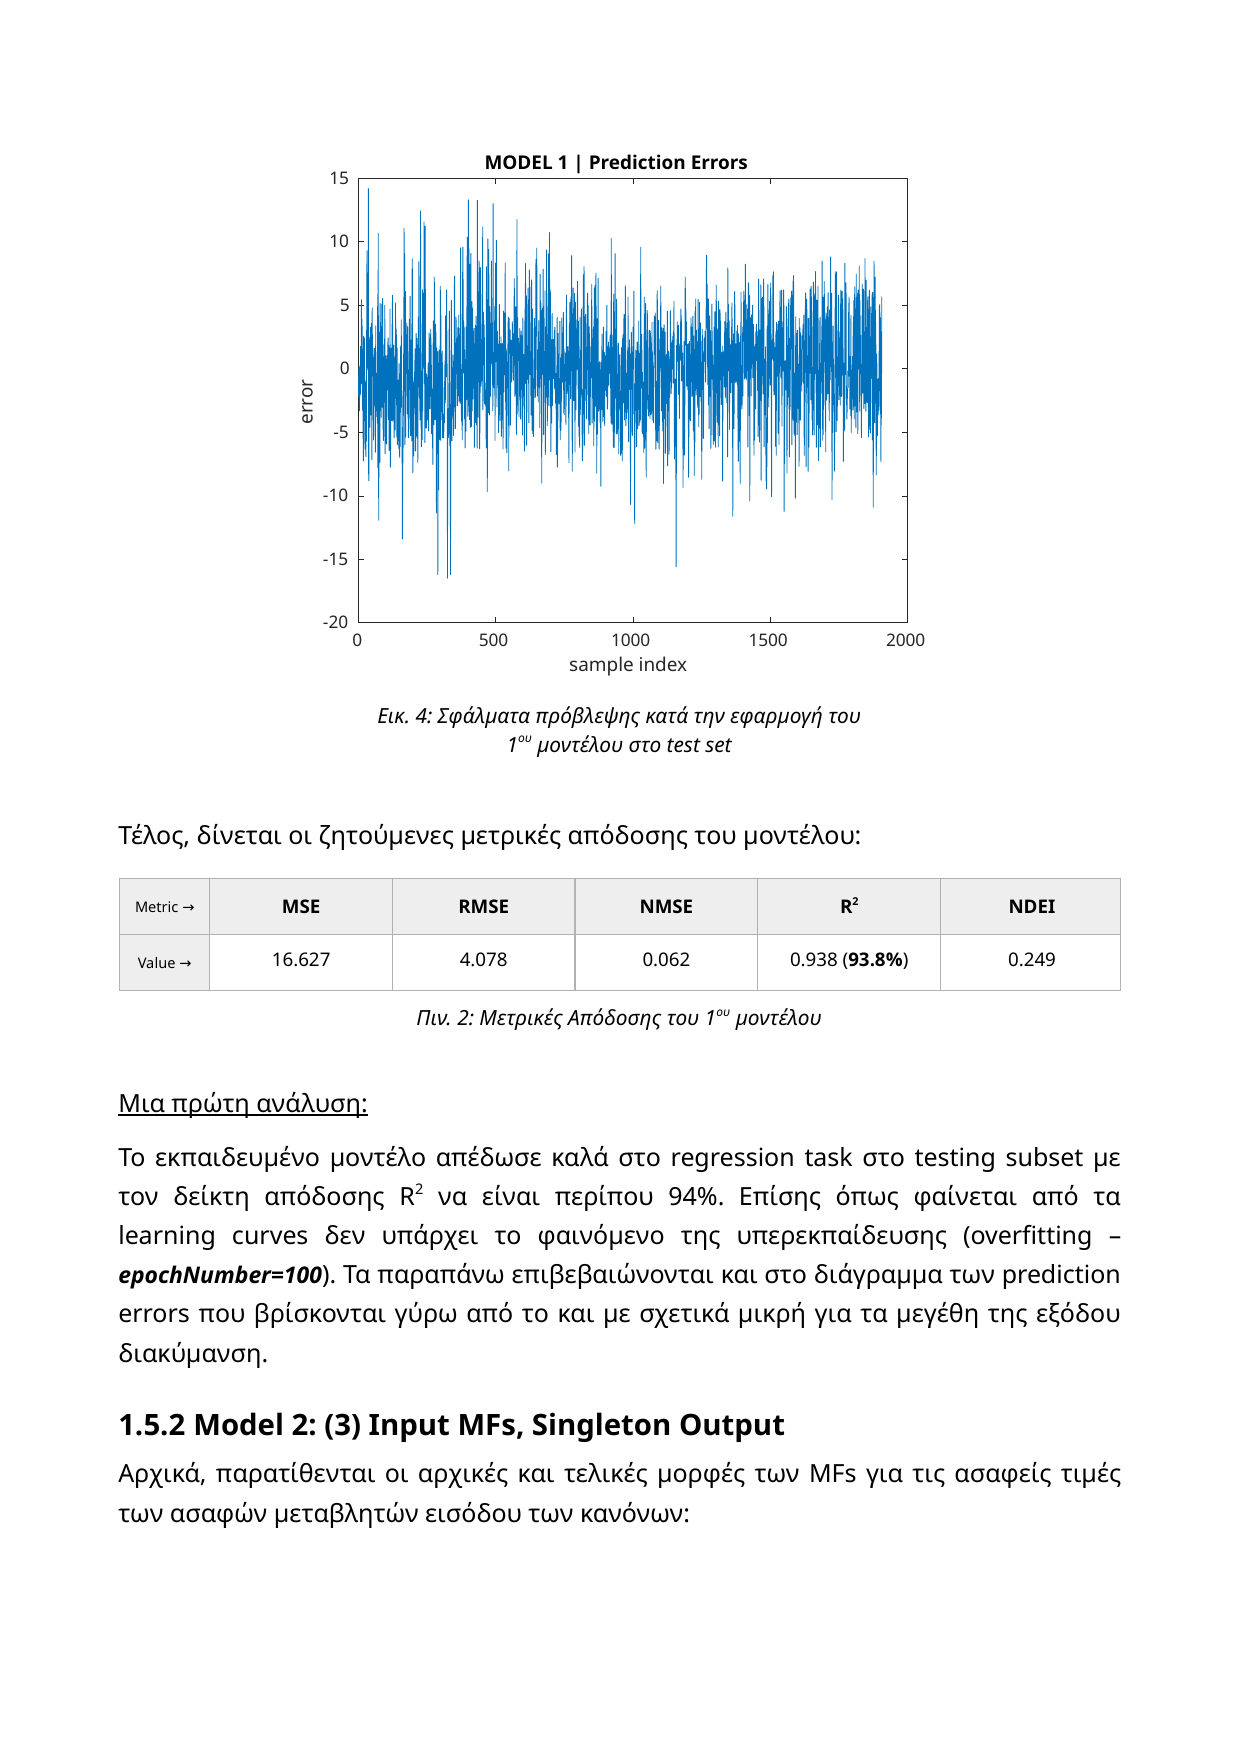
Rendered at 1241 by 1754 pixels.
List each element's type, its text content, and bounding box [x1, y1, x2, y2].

table_cell 0.938 (93.8%) [758, 935, 940, 990]
text Τέλος, δίνεται οι ζητούμενες μετρικές απόδοσης του μοντέλου: [118, 818, 1122, 852]
table_cell 4.078 [393, 935, 574, 990]
table_header NDEI [941, 879, 1120, 934]
text Μια πρώτη ανάλυση: [118, 1086, 1122, 1120]
table_cell 0.062 [576, 935, 757, 990]
text Αρχικά, παρατίθενται οι αρχικές και τελικές μορφές των MFs για τις ασαφείς τιμές των ασαφών μεταβλητών εισόδου των κανόνων: [118, 1456, 1122, 1529]
table_header [118, 872, 1122, 1032]
subtitle Model 2: (3) Input MFs, Singleton Output [118, 1404, 1122, 1444]
table_header Metric → [120, 879, 209, 934]
text Το εκπαιδευμένο μοντέλο απέδωσε καλά στο regression task στο testing subset με τον δείκτη απόδοσης R2 να είναι περίπου 94%. Επίσης όπως φαίνεται από τα learning curves δεν υπάρχει το φαινόμενο της υπερεκπαίδευσης (overfitting – epochNumber=100). Τα παραπάνω επιβεβαιώνονται και στο διάγραμμα των prediction errors που βρίσκονται γύρω από το και με σχετικά μικρή για τα μεγέθη της εξόδου διακύμανση. [118, 1139, 1122, 1369]
table_cell 16.627 [210, 935, 392, 990]
table_cell 0.249 [941, 935, 1120, 990]
table_header MSE [210, 879, 392, 934]
table_cell Value → [120, 935, 209, 990]
table_header R2 [758, 879, 940, 934]
table_cell [118, 118, 1122, 764]
table_header RMSE [393, 879, 574, 934]
table_header NMSE [576, 879, 757, 934]
